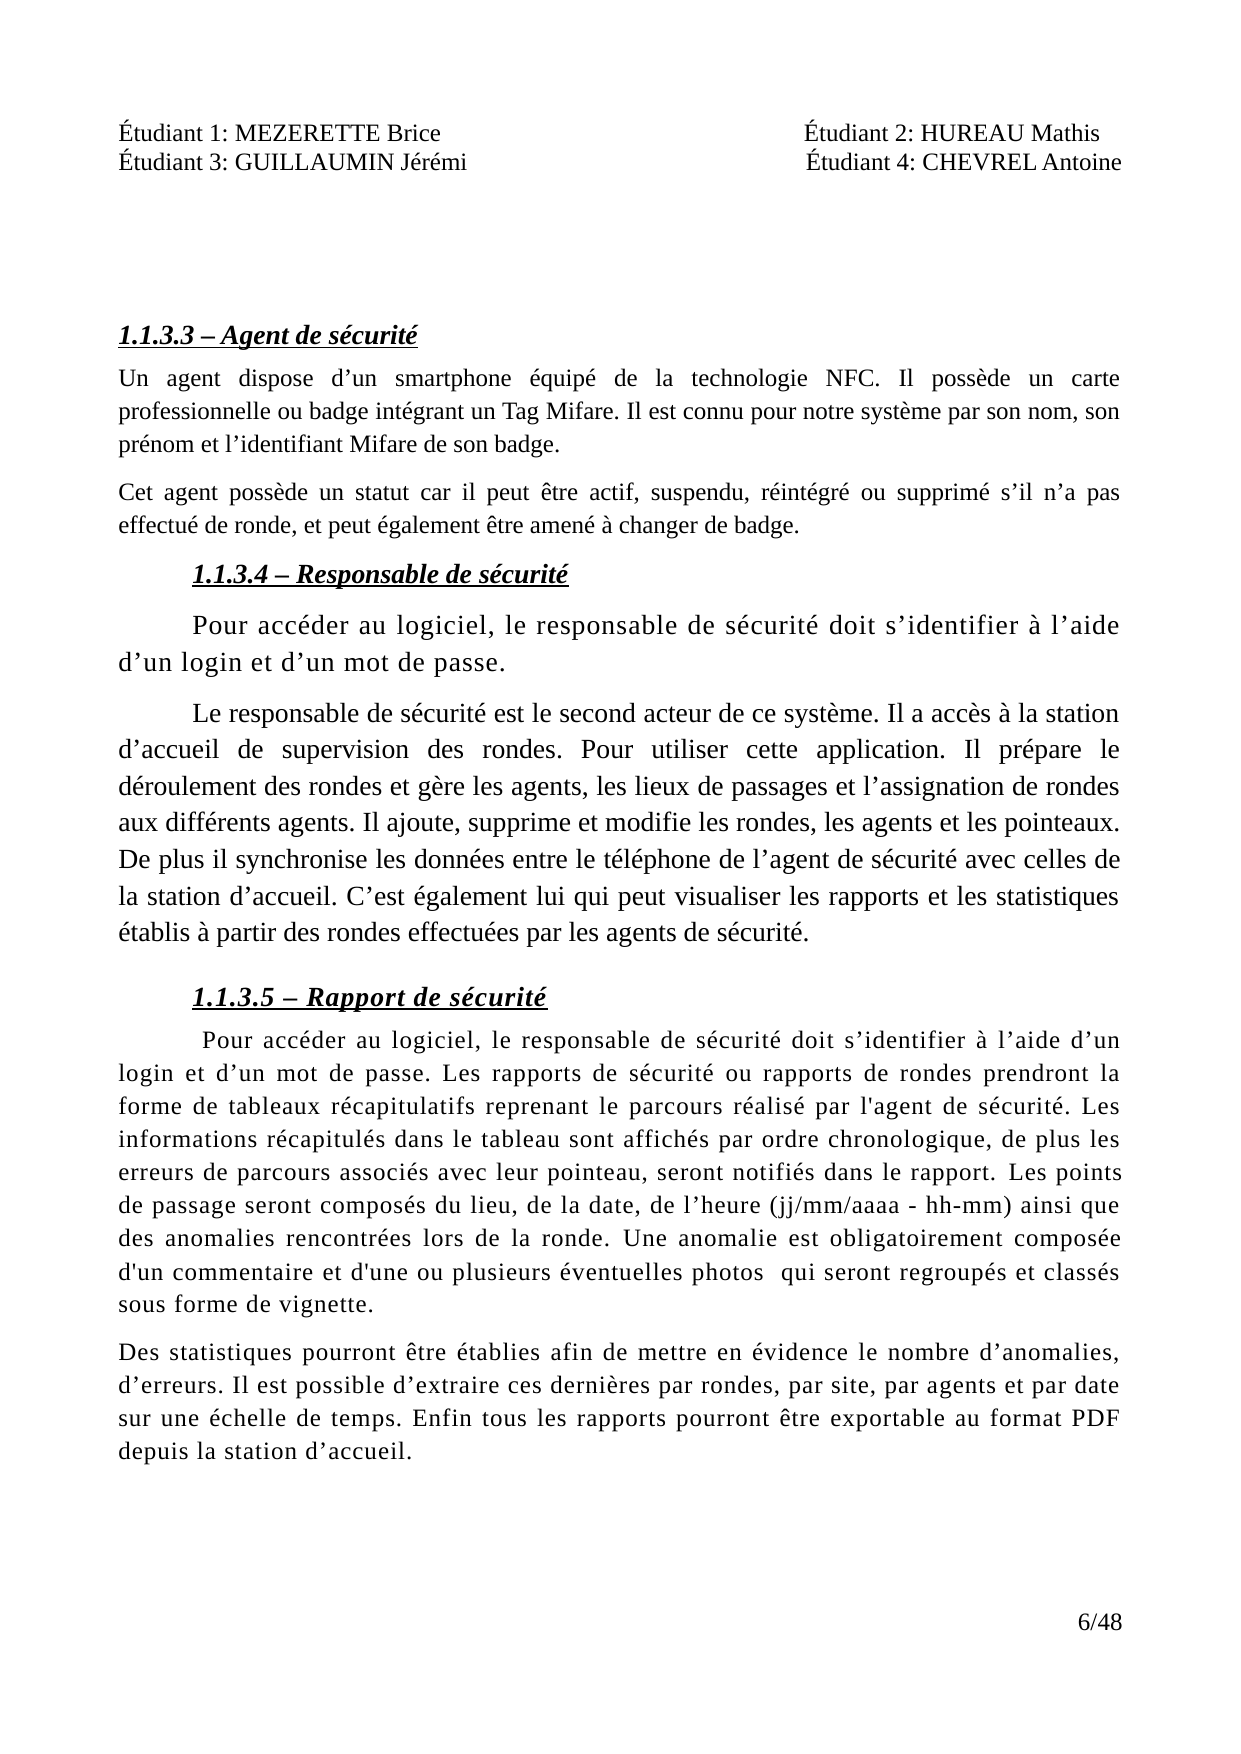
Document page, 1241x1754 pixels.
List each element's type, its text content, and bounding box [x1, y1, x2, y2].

text 1.1.3.4 – Responsable de sécurité [118, 557, 1122, 589]
text Des statistiques pourront être établies afin de mettre en évidence le nombre d’anomalies, d’erreurs. Il est possible d’extraire ces dernières par rondes, par site, par agents et par date sur une échelle de temps. Enfin tous les rapports pourront être exportable au format PDF depuis la station d’accueil. [118, 1337, 1122, 1465]
subtitle 1.1.3.3 – Agent de sécurité [118, 319, 1122, 351]
subtitle 1.1.3.5 – Rapport de sécurité [118, 979, 1122, 1013]
text Le responsable de sécurité est le second acteur de ce système. Il a accès à la station d’accueil de supervision des rondes. Pour utiliser cette application. Il prépare le déroulement des rondes et gère les agents, les lieux de passages et l’assignation de rondes aux différents agents. Il ajoute, supprime et modifie les rondes, les agents et les pointeaux. De plus il synchronise les données entre le téléphone de l’agent de sécurité avec celles de la station d’accueil. C’est également lui qui peut visualiser les rapports et les statistiques établis à partir des rondes effectuées par les agents de sécurité. [118, 696, 1122, 948]
text Cet agent possède un statut car il peut être actif, suspendu, réintégré ou supprimé s’il n’a pas effectué de ronde, et peut également être amené à changer de badge. [118, 477, 1122, 539]
text Pour accéder au logiciel, le responsable de sécurité doit s’identifier à l’aide d’un login et d’un mot de passe. Les rapports de sécurité ou rapports de rondes prendront la forme de tableaux récapitulatifs reprenant le parcours réalisé par l'agent de sécurité. Les informations récapitulés dans le tableau sont affichés par ordre chronologique, de plus les erreurs de parcours associés avec leur pointeau, seront notifiés dans le rapport. Les points de passage seront composés du lieu, de la date, de l’heure (jj/mm/aaaa - hh-mm) ainsi que des anomalies rencontrées lors de la ronde. Une anomalie est obligatoirement composée d'un commentaire et d'une ou plusieurs éventuelles photos qui seront regroupés et classés sous forme de vignette. [118, 1025, 1122, 1318]
text Un agent dispose d’un smartphone équipé de la technologie NFC. Il possède un carte professionnelle ou badge intégrant un Tag Mifare. Il est connu pour notre système par son nom, son prénom et l’identifiant Mifare de son badge. [118, 363, 1122, 458]
text Pour accéder au logiciel, le responsable de sécurité doit s’identifier à l’aide d’un login et d’un mot de passe. [118, 609, 1122, 677]
